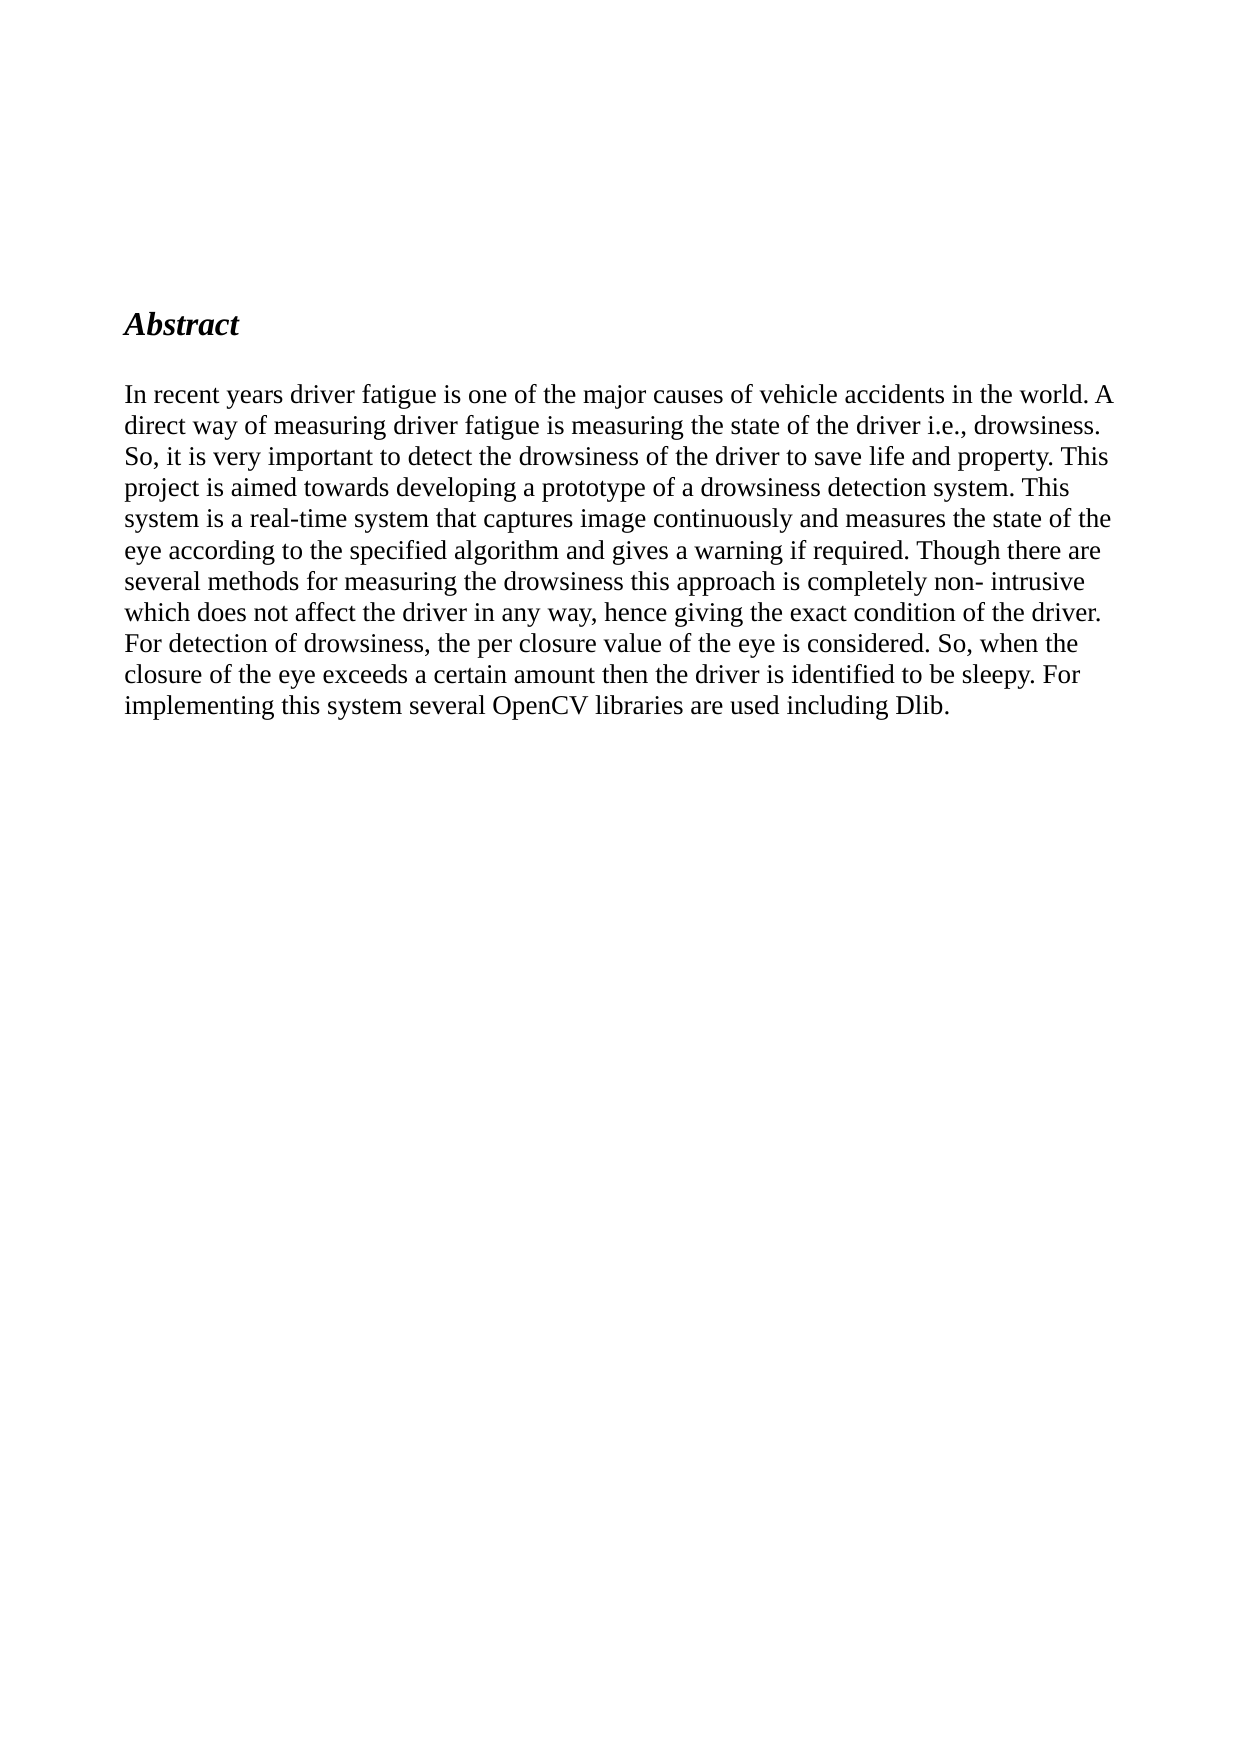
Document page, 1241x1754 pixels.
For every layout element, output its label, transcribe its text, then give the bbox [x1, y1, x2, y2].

text Abstract In recent years driver fatigue is one of the major causes of vehicle accidents in the world. A direct way of measuring driver fatigue is measuring the state of the driver i.e., drowsiness. So, it is very important to detect the drowsiness of the driver to save life and property. This project is aimed towards developing a prototype of a drowsiness detection system. This system is a real-time system that captures image continuously and measures the state of the eye according to the specified algorithm and gives a warning if required. Though there are several methods for measuring the drowsiness this approach is completely non- intrusive which does not affect the driver in any way, hence giving the exact condition of the driver. For detection of drowsiness, the per closure value of the eye is considered. So, when the closure of the eye exceeds a certain amount then the driver is identified to be sleepy. For implementing this system several OpenCV libraries are used including Dlib. [124, 304, 1116, 721]
